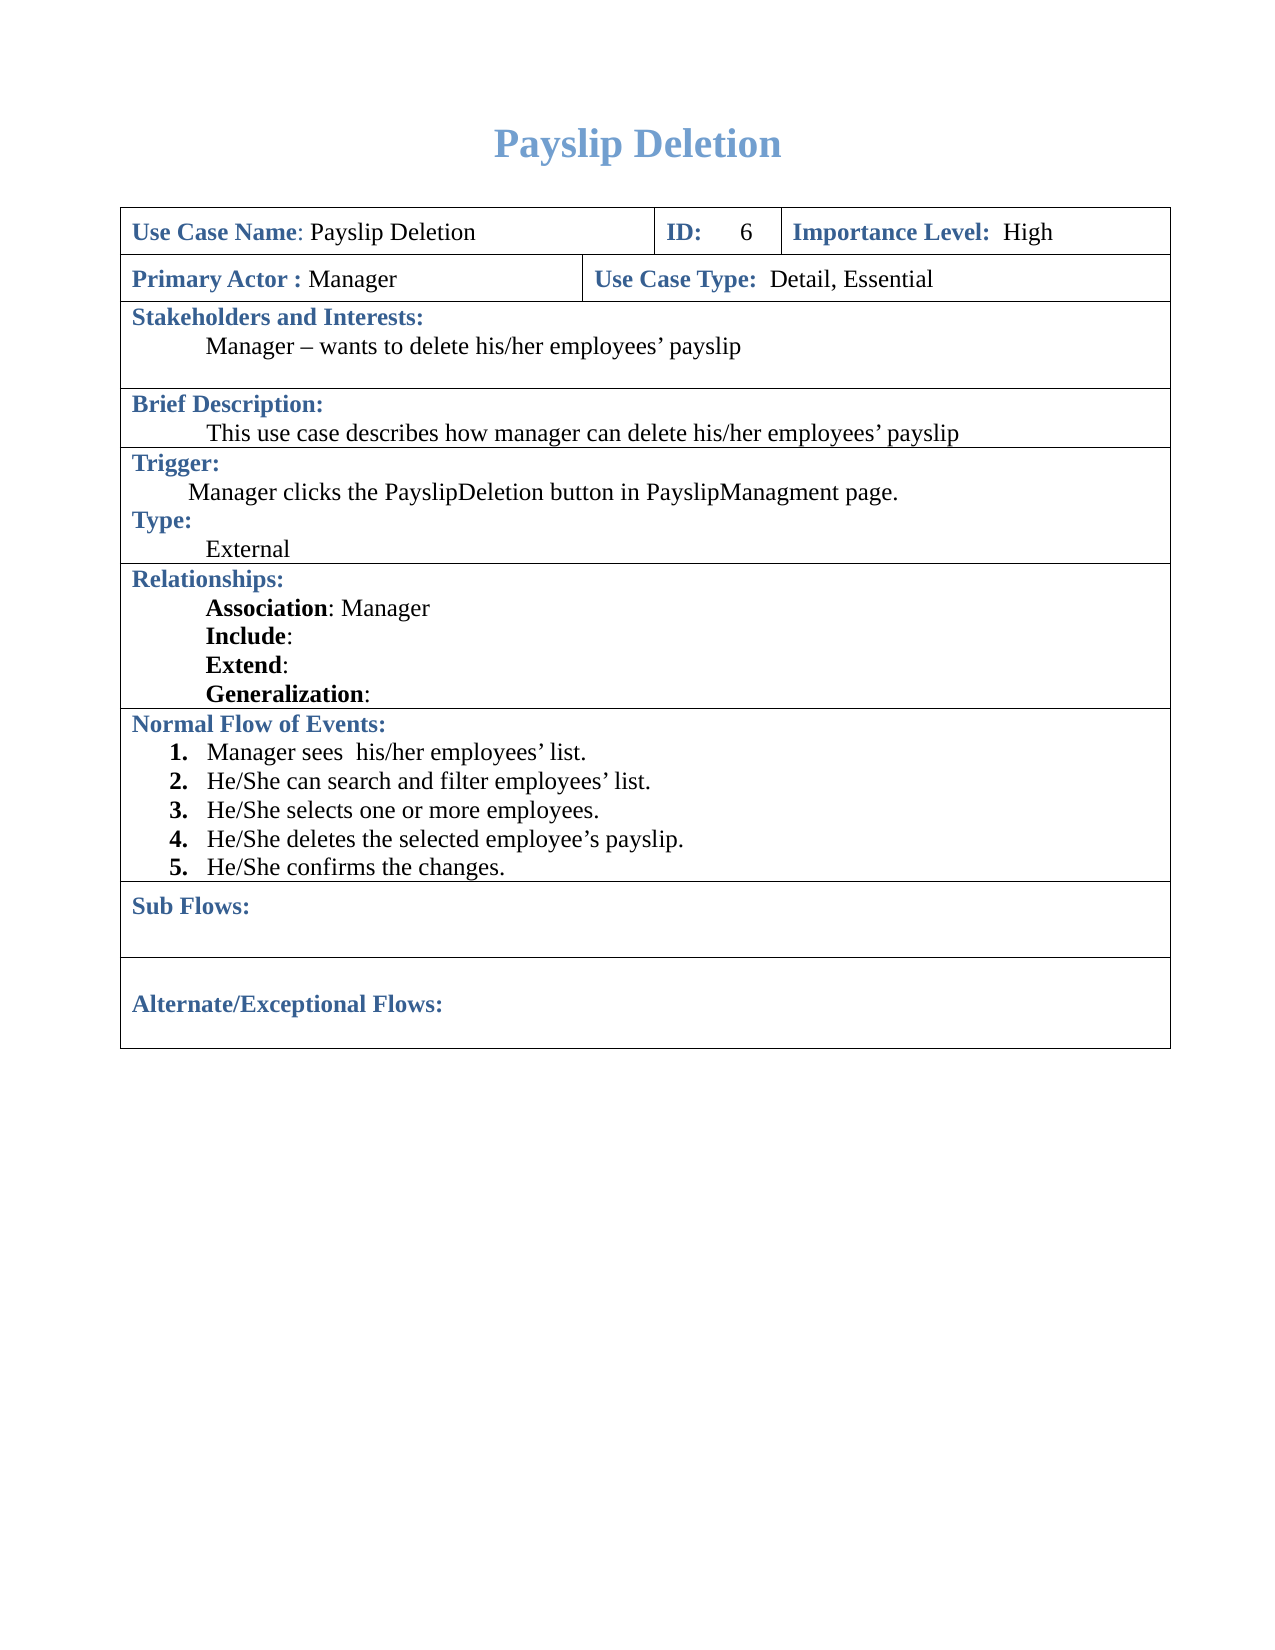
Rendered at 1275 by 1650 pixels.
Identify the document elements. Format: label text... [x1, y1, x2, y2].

table_cell Stakeholders and Interests: Manager – wants to delete his/her employees’ payslip [121, 302, 1170, 388]
table_cell Primary Actor : Manager [121, 255, 582, 301]
table_cell Sub Flows: [121, 882, 1170, 957]
table_cell Relationships: Association: Manager Include: Extend: Generalization: [121, 564, 1170, 708]
table_cell Use Case Type: Detail, Essential [583, 255, 1170, 301]
table_cell Alternate/Exceptional Flows: [121, 958, 1170, 1048]
title Payslip Deletion [118, 118, 1157, 166]
table_cell Normal Flow of Events: Manager sees his/her employees’ list. He/She can search and filter employees’ list. He/She selects one or more employees. He/She deletes the selected employee’s payslip. He/She confirms the changes. [121, 709, 1170, 881]
table_cell Brief Description: This use case describes how manager can delete his/her employees’ payslip [121, 389, 1170, 447]
table_cell Trigger: Manager clicks the PayslipDeletion button in PayslipManagment page. Type: External [121, 448, 1170, 563]
table_header Use Case Name: Payslip Deletion [121, 208, 654, 254]
table_header Importance Level: High [782, 208, 1170, 254]
table_header ID: 6 [655, 208, 781, 254]
